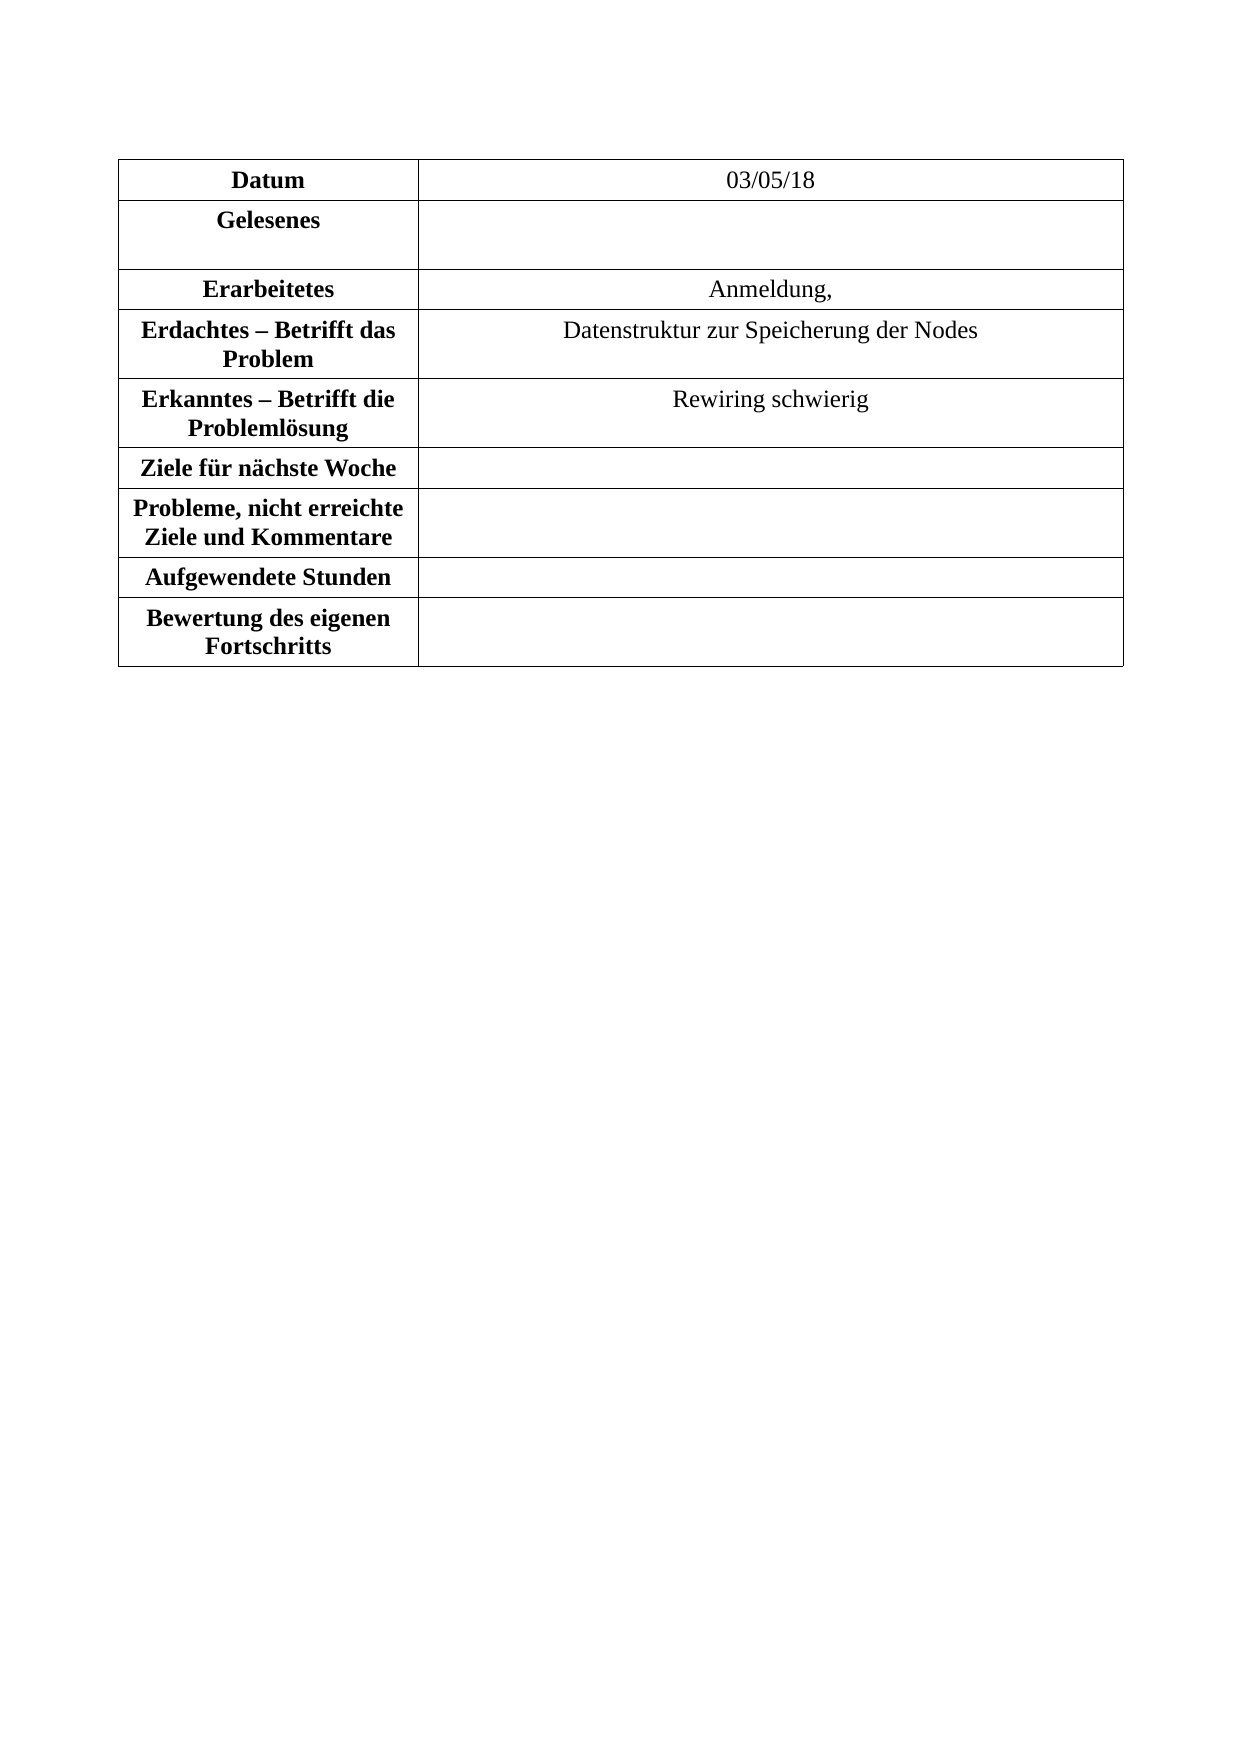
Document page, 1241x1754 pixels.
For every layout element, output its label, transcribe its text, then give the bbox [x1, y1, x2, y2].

table_header Datum [119, 160, 418, 200]
table_cell [419, 448, 1123, 487]
table_cell Erkanntes – Betrifft die Problemlösung [119, 379, 418, 447]
table_cell Anmeldung, [419, 270, 1123, 309]
table_cell Datenstruktur zur Speicherung der Nodes [419, 310, 1123, 378]
table_cell Erdachtes – Betrifft das Problem [119, 310, 418, 378]
table_cell Aufgewendete Stunden [119, 558, 418, 597]
table_cell Ziele für nächste Woche [119, 448, 418, 487]
table_cell Erarbeitetes [119, 270, 418, 309]
table_cell Gelesenes [119, 201, 418, 269]
table_header 05.03.18 [419, 160, 1123, 200]
table_cell [419, 558, 1123, 597]
table_cell [419, 598, 1123, 666]
table_cell Bewertung des eigenen Fortschritts [119, 598, 418, 666]
table_cell [419, 489, 1123, 557]
table_cell Rewiring schwierig [419, 379, 1123, 447]
table_cell Probleme, nicht erreichte Ziele und Kommentare [119, 489, 418, 557]
table_cell [419, 201, 1123, 269]
